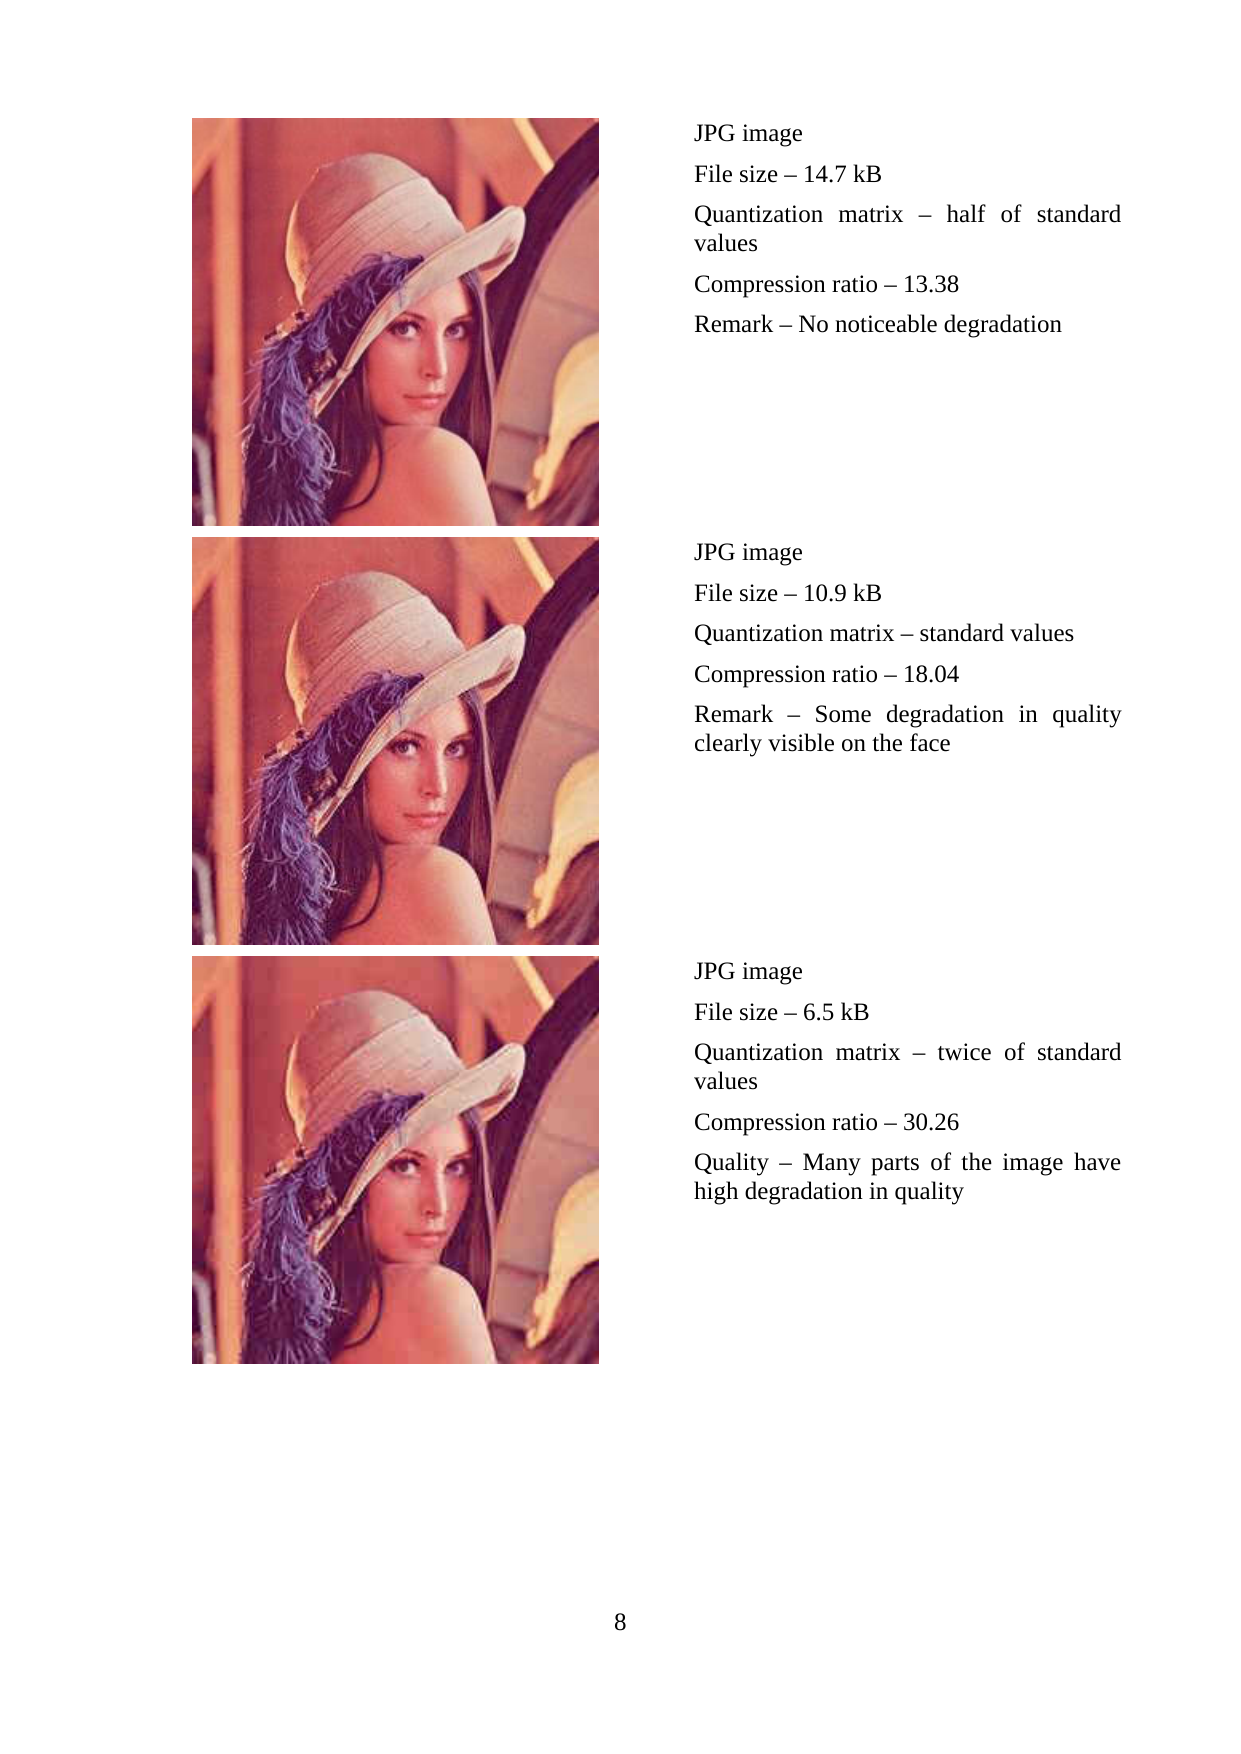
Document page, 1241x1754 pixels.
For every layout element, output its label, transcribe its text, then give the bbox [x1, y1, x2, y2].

text JPG image [694, 956, 1122, 985]
text Compression ratio – 18.04 [694, 659, 1122, 688]
text File size – 6.5 kB [694, 997, 1122, 1025]
picture [192, 537, 599, 945]
text Remark – Some degradation in quality clearly visible on the face [694, 699, 1122, 757]
text Quantization matrix – twice of standard values [694, 1037, 1122, 1095]
text JPG image [694, 537, 1122, 566]
text Quality – Many parts of the image have high degradation in quality [694, 1147, 1122, 1205]
picture [192, 956, 599, 1364]
text Quantization matrix – standard values [694, 618, 1122, 647]
text Compression ratio – 13.38 [694, 269, 1122, 297]
text JPG image [694, 118, 1122, 147]
picture [192, 118, 599, 526]
text Remark – No noticeable degradation [694, 309, 1122, 338]
text Compression ratio – 30.26 [694, 1107, 1122, 1135]
text Quantization matrix – half of standard values [694, 199, 1122, 257]
text File size – 10.9 kB [694, 578, 1122, 606]
text File size – 14.7 kB [694, 159, 1122, 187]
